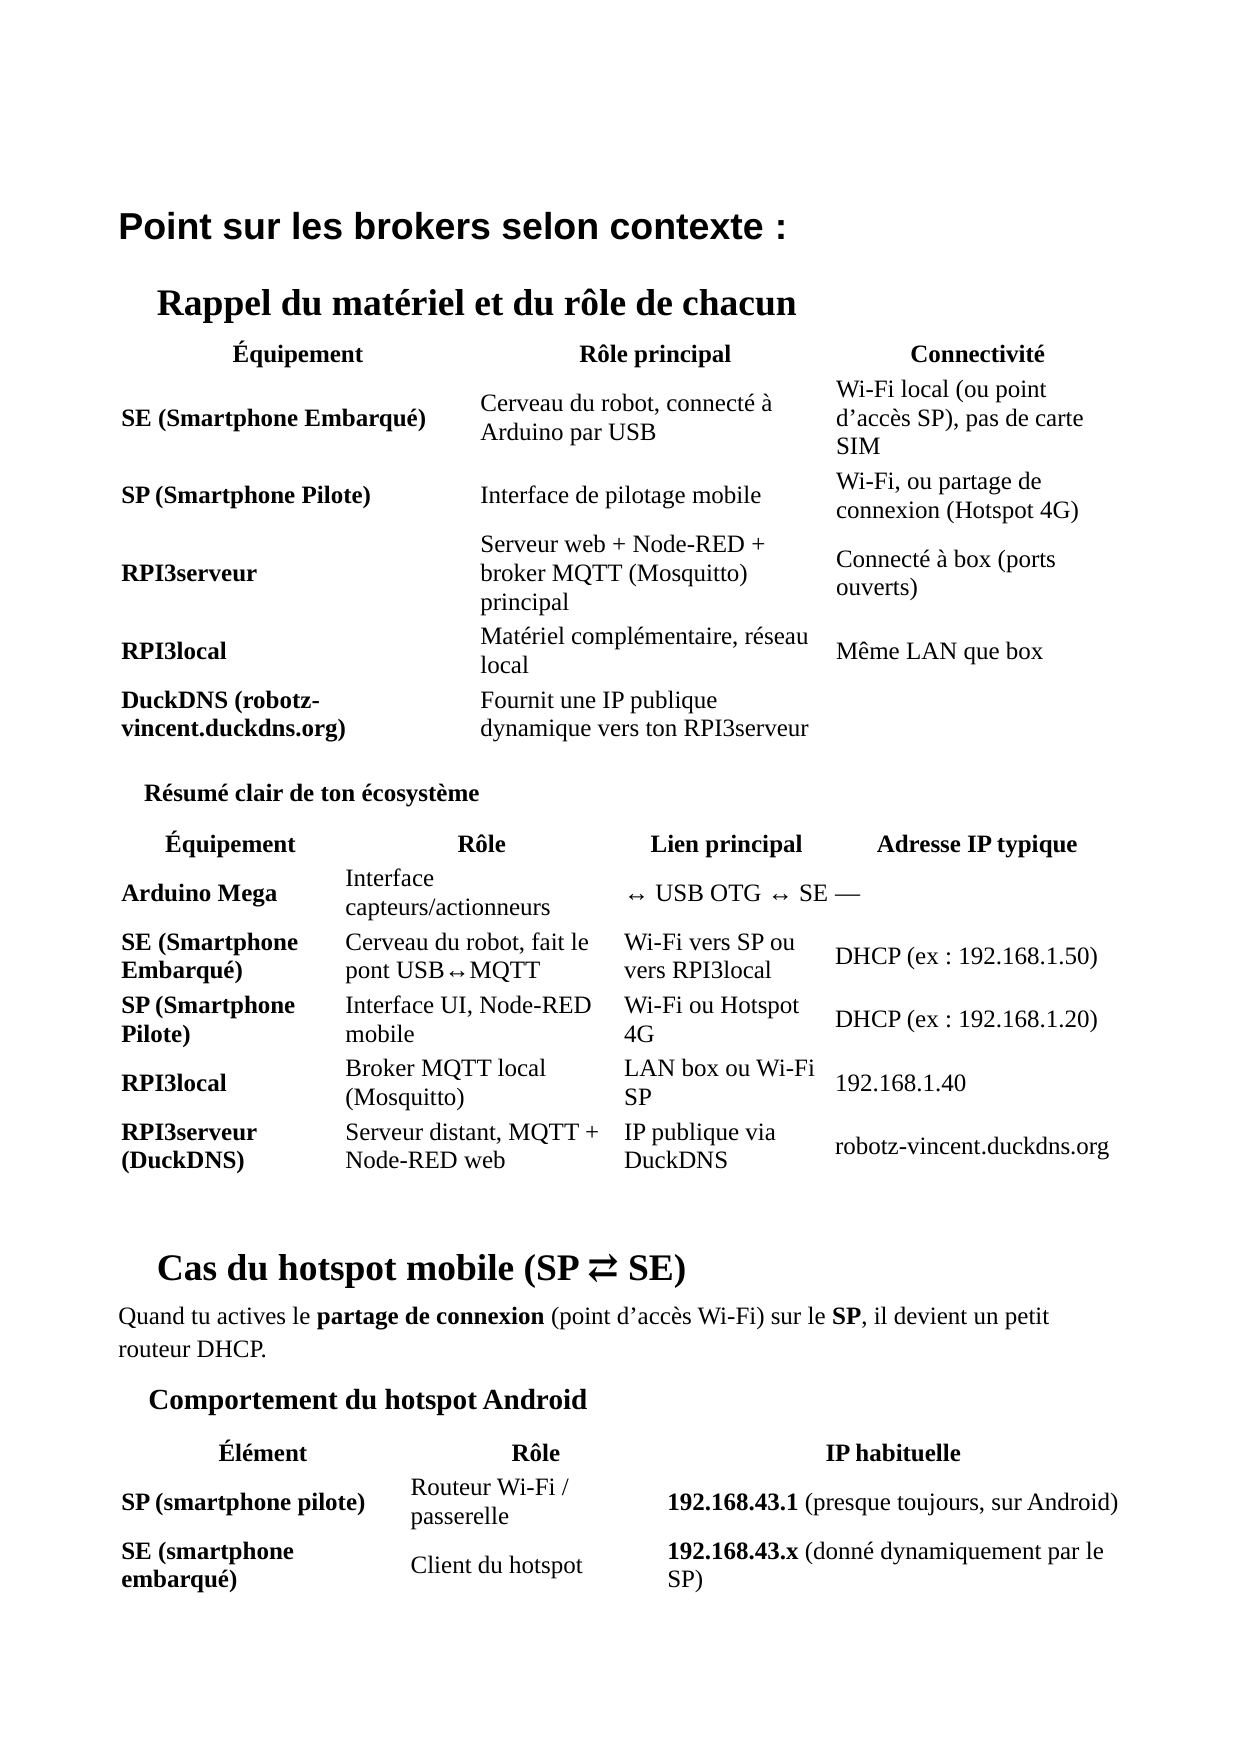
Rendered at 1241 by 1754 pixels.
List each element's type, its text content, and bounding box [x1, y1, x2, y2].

table_cell Routeur Wi-Fi / passerelle [408, 1470, 664, 1533]
table_cell RPI3local [118, 619, 477, 682]
text 🧭 Résumé clair de ton écosystème [118, 745, 1122, 807]
subtitle Point sur les brokers selon contexte : [118, 118, 1122, 247]
text Quand tu actives le partage de connexion (point d’accès Wi-Fi) sur le SP, il devient un petit routeur DHCP. [118, 1301, 1122, 1363]
table_cell LAN box ou Wi-Fi SP [621, 1050, 832, 1114]
table_cell 192.168.43.x (donné dynamiquement par le SP) [664, 1533, 1122, 1596]
table_header Rôle [408, 1435, 664, 1469]
table_cell SP (smartphone pilote) [118, 1470, 407, 1533]
table_cell Wi-Fi local (ou point d’accès SP), pas de carte SIM [833, 371, 1122, 463]
table_cell Fournit une IP publique dynamique vers ton RPI3serveur [477, 682, 833, 745]
table_cell SE (Smartphone Embarqué) [118, 371, 477, 463]
table_cell [833, 682, 1122, 745]
table_cell SP (Smartphone Pilote) [118, 463, 477, 526]
table_cell Wi-Fi vers SP ou vers RPI3local [621, 924, 832, 987]
subtitle 🧭 Cas du hotspot mobile (SP ⇄ SE) [118, 1246, 1122, 1289]
subtitle 🧩 Rappel du matériel et du rôle de chacun [118, 281, 1122, 324]
table_cell SE (smartphone embarqué) [118, 1533, 407, 1596]
table_header Adresse IP typique [832, 826, 1122, 860]
table_cell IP publique via DuckDNS [621, 1114, 832, 1177]
table_cell Interface capteurs/actionneurs [342, 860, 621, 924]
table_cell RPI3local [118, 1050, 342, 1114]
table_cell Serveur distant, MQTT + Node-RED web [342, 1114, 621, 1177]
table_cell Matériel complémentaire, réseau local [477, 619, 833, 682]
table_header Rôle [342, 826, 621, 860]
table_cell Cerveau du robot, connecté à Arduino par USB [477, 371, 833, 463]
table_cell Cerveau du robot, fait le pont USB↔MQTT [342, 924, 621, 987]
table_cell 192.168.43.1 (presque toujours, sur Android) [664, 1470, 1122, 1533]
table_header Élément [118, 1435, 407, 1469]
table_cell Interface UI, Node-RED mobile [342, 987, 621, 1050]
table_header Connectivité [833, 336, 1122, 371]
table_cell Même LAN que box [833, 619, 1122, 682]
table_header Rôle principal [477, 336, 833, 371]
table_header Lien principal [621, 826, 832, 860]
table_cell RPI3serveur (DuckDNS) [118, 1114, 342, 1177]
table_cell Serveur web + Node-RED + broker MQTT (Mosquitto) principal [477, 526, 833, 618]
subtitle 🔸 Comportement du hotspot Android [118, 1382, 1122, 1415]
table_cell DHCP (ex : 192.168.1.20) [832, 987, 1122, 1050]
table_cell robotz-vincent.duckdns.org [832, 1114, 1122, 1177]
table_cell DuckDNS (robotz-vincent.duckdns.org) [118, 682, 477, 745]
table_cell ↔ USB OTG ↔ SE [621, 860, 832, 924]
table_header IP habituelle [664, 1435, 1122, 1469]
table_cell Wi-Fi, ou partage de connexion (Hotspot 4G) [833, 463, 1122, 526]
table_cell RPI3serveur [118, 526, 477, 618]
table_cell Client du hotspot [408, 1533, 664, 1596]
table_cell SE (Smartphone Embarqué) [118, 924, 342, 987]
table_header Équipement [118, 336, 477, 371]
table_cell Connecté à box (ports ouverts) [833, 526, 1122, 618]
table_cell Arduino Mega [118, 860, 342, 924]
table_cell Interface de pilotage mobile [477, 463, 833, 526]
table_cell Broker MQTT local (Mosquitto) [342, 1050, 621, 1114]
table_cell SP (Smartphone Pilote) [118, 987, 342, 1050]
table_cell DHCP (ex : 192.168.1.50) [832, 924, 1122, 987]
table_cell Wi-Fi ou Hotspot 4G [621, 987, 832, 1050]
table_cell 192.168.1.40 [832, 1050, 1122, 1114]
table_header Équipement [118, 826, 342, 860]
table_cell — [832, 860, 1122, 924]
